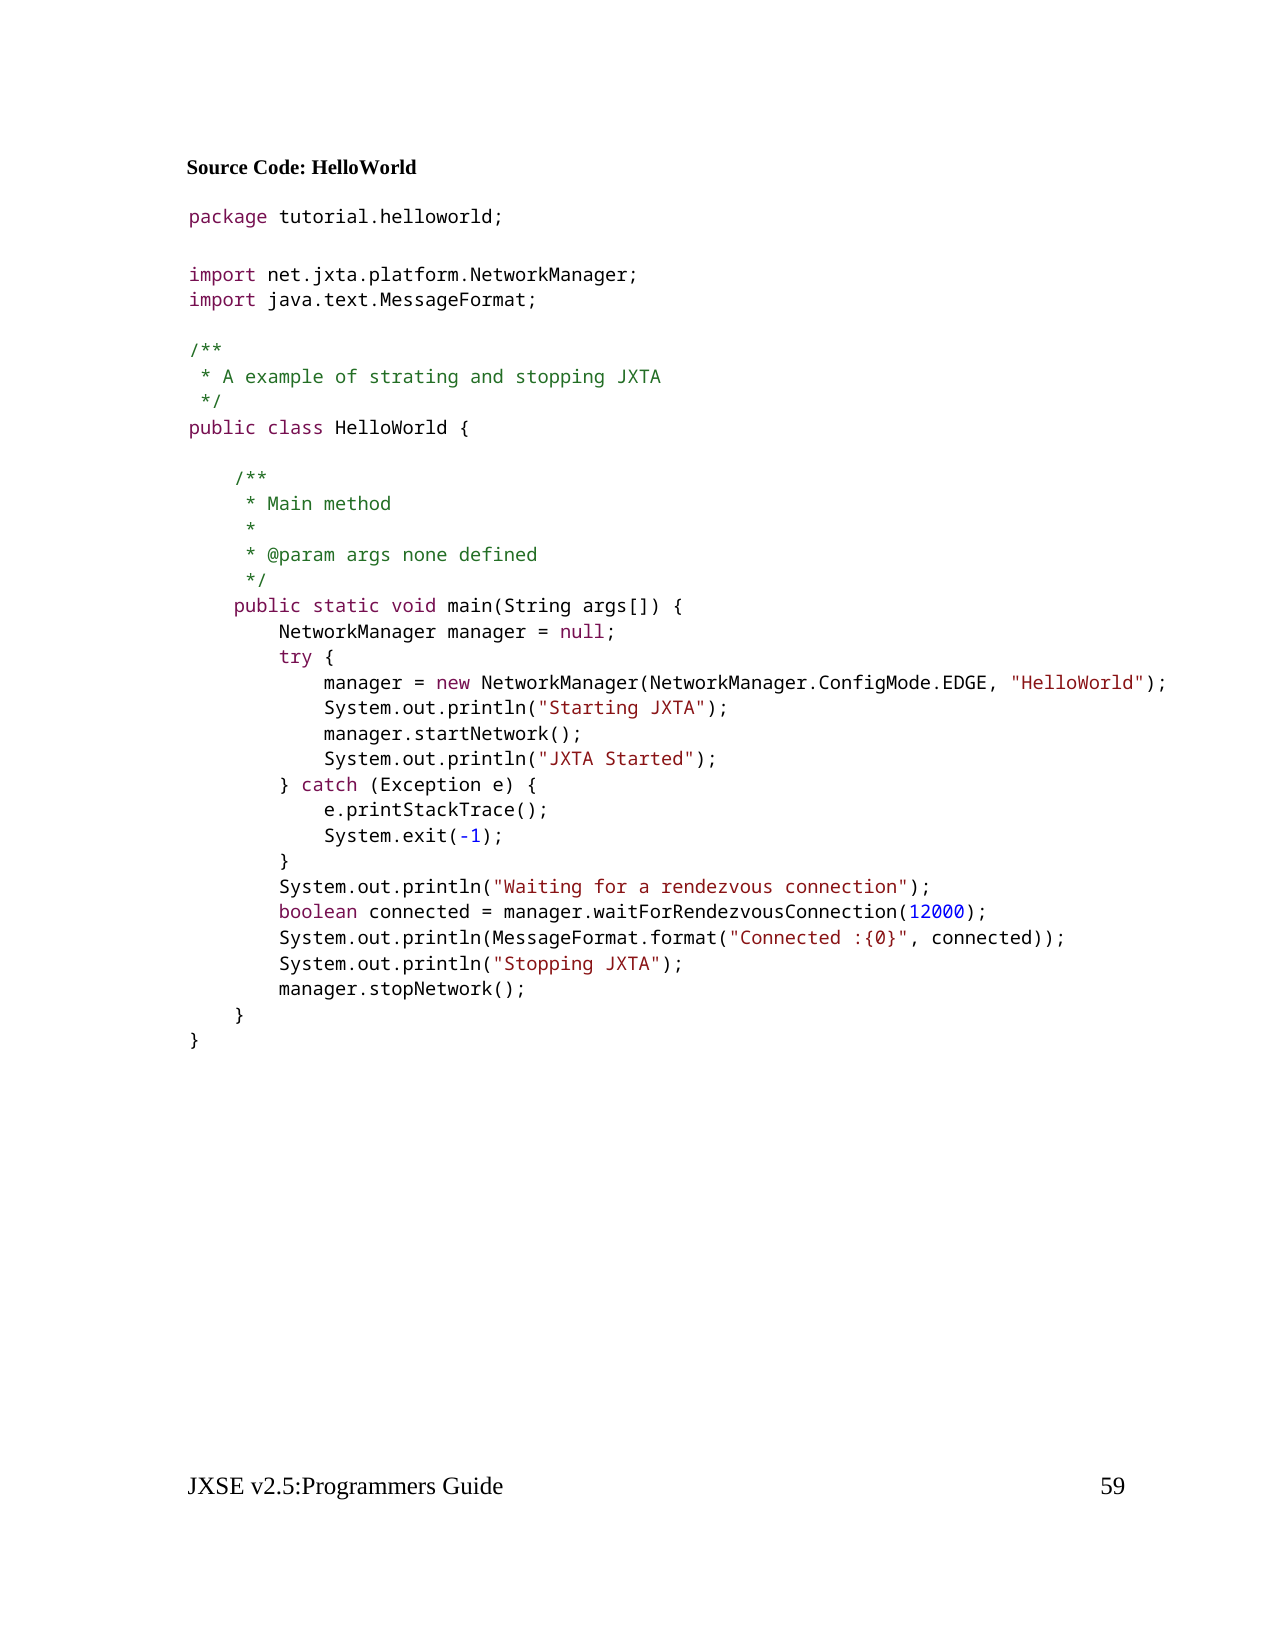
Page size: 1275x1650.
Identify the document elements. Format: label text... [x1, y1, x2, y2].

text package tutorial.helloworld; [188, 200, 1240, 229]
text try { [188, 644, 1240, 669]
text public class HelloWorld { [188, 414, 1240, 439]
text * A example of strating and stopping JXTA [188, 363, 1240, 388]
text } [188, 1001, 1240, 1027]
text System.out.println("Waiting for a rendezvous connection"); [188, 873, 1240, 899]
text } [188, 1027, 1240, 1052]
text manager.stopNetwork(); [188, 976, 1240, 1001]
text } catch (Exception e) { [188, 771, 1240, 797]
text } [188, 848, 1240, 873]
text import java.text.MessageFormat; [188, 286, 1240, 312]
text /** [188, 465, 1240, 491]
text */ [188, 567, 1240, 593]
text * Main method [188, 491, 1240, 516]
text * [188, 516, 1240, 542]
text System.out.println("Stopping JXTA"); [188, 950, 1240, 976]
text public static void main(String args[]) { [188, 593, 1240, 618]
text * @param args none defined [188, 542, 1240, 567]
text System.out.println("JXTA Started"); [188, 746, 1240, 771]
text e.printStackTrace(); [188, 797, 1240, 822]
text System.out.println(MessageFormat.format("Connected :{0}", connected)); [188, 924, 1240, 950]
text manager = new NetworkManager(NetworkManager.ConfigMode.EDGE, "HelloWorld"); [188, 669, 1240, 695]
text NetworkManager manager = null; [188, 618, 1240, 644]
text manager.startNetwork(); [188, 720, 1240, 746]
text import net.jxta.platform.NetworkManager; [188, 261, 1240, 286]
text boolean connected = manager.waitForRendezvousConnection(12000); [188, 899, 1240, 924]
text System.out.println("Starting JXTA"); [188, 695, 1240, 720]
text Source Code: HelloWorld [186, 150, 1063, 179]
text */ [188, 388, 1240, 414]
text System.exit(-1); [188, 822, 1240, 848]
text /** [188, 337, 1240, 363]
